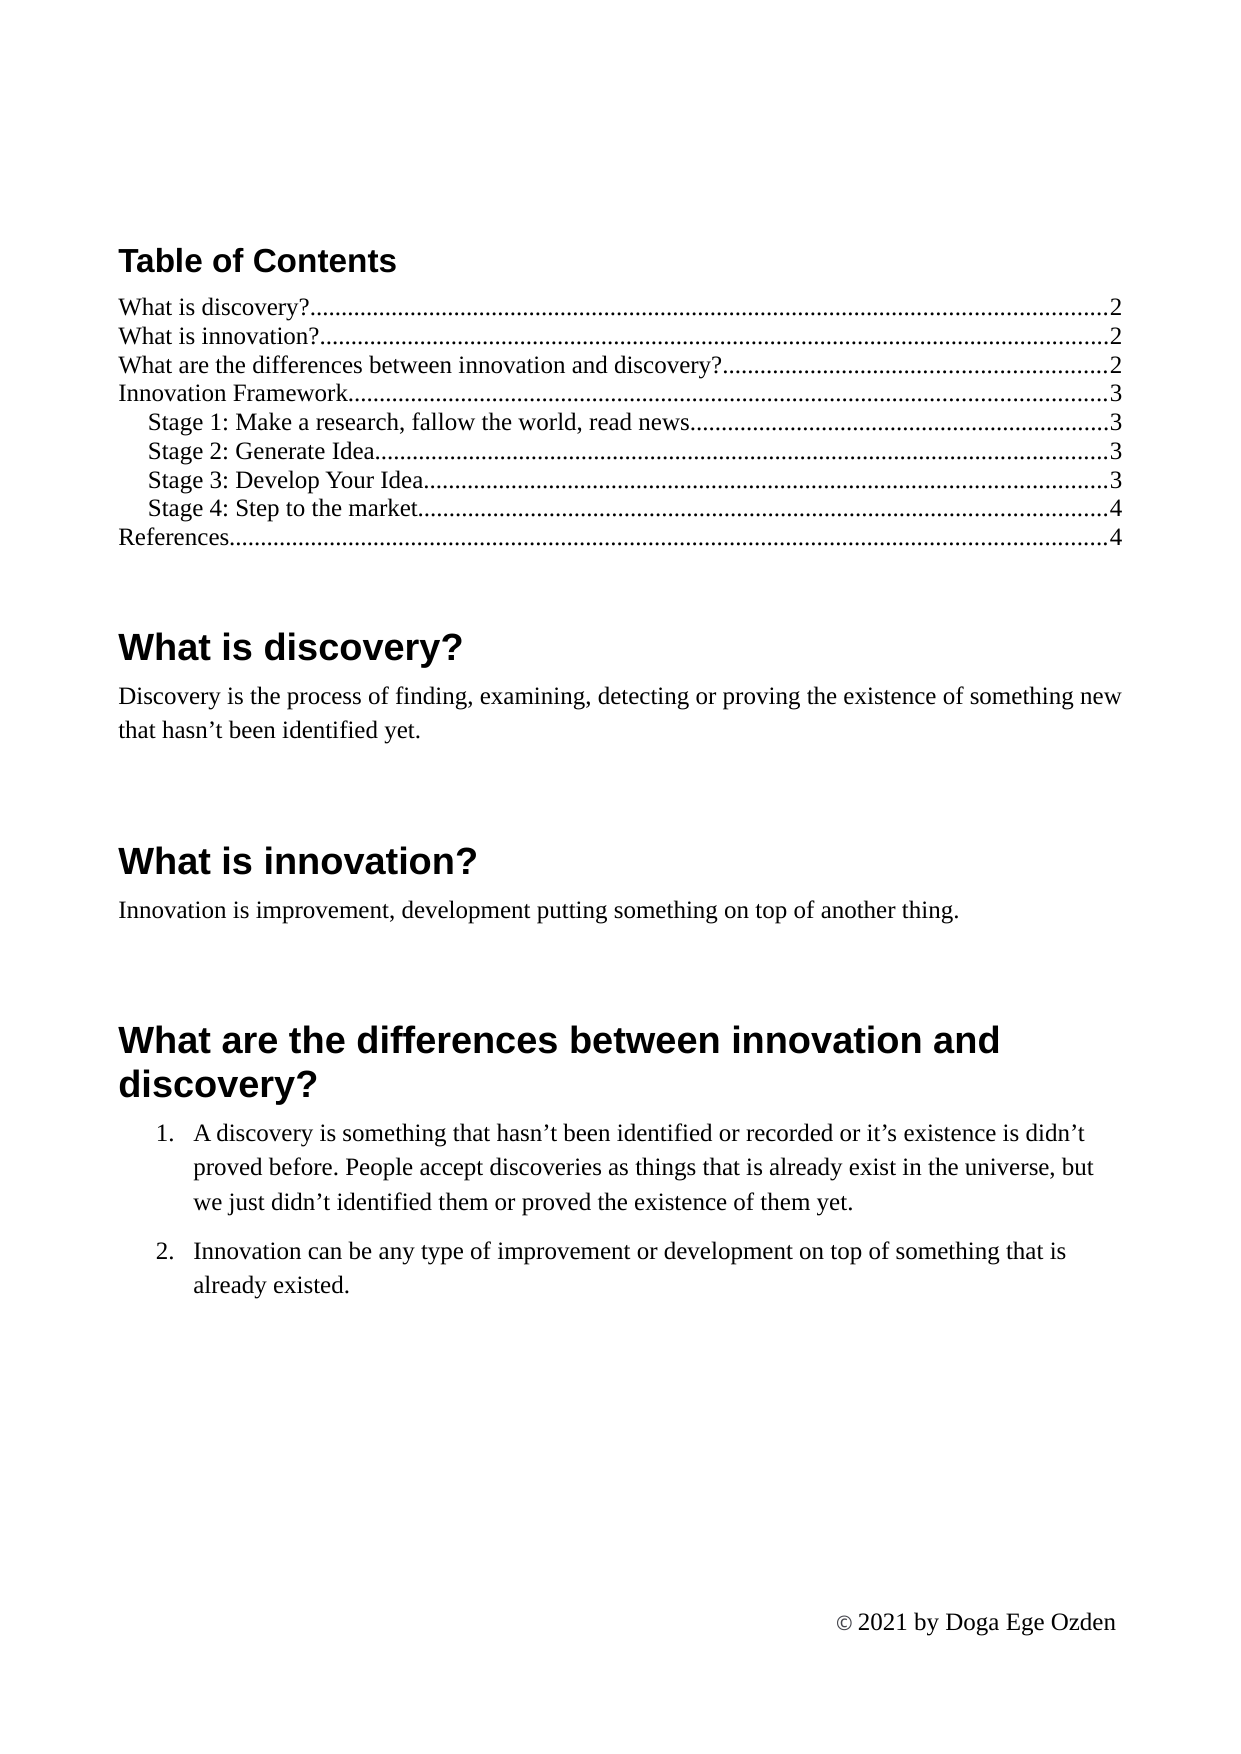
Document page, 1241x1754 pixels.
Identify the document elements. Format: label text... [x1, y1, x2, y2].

text What is innovation? 2 [118, 321, 1122, 350]
text What is discovery? 2 [118, 292, 1122, 321]
list Innovation can be any type of improvement or development on top of something that is already existed. [156, 1236, 1122, 1299]
text References 4 [118, 522, 1122, 551]
text Innovation Framework 3 [118, 378, 1122, 407]
subtitle What is innovation? [118, 839, 1122, 882]
list A discovery is something that hasn’t been identified or recorded or it’s existence is didn’t proved before. People accept discoveries as things that is already exist in the universe, but we just didn’t identified them or proved the existence of them yet. [156, 1118, 1122, 1216]
text Stage 4: Step to the market 4 [148, 493, 1122, 522]
text Stage 1: Make a research, fallow the world, read news 3 [148, 407, 1122, 436]
text Discovery is the process of finding, examining, detecting or proving the existence of something new that hasn’t been identified yet. [118, 681, 1122, 744]
subtitle What is discovery? [118, 625, 1122, 669]
text Stage 3: Develop Your Idea 3 [148, 465, 1122, 493]
subtitle Table of Contents [118, 241, 1122, 280]
subtitle What are the differences between innovation and discovery? [118, 1018, 1122, 1105]
text What are the differences between innovation and discovery? 2 [118, 350, 1122, 378]
text Innovation is improvement, development putting something on top of another thing. [118, 895, 1122, 924]
text Stage 2: Generate Idea 3 [148, 436, 1122, 465]
